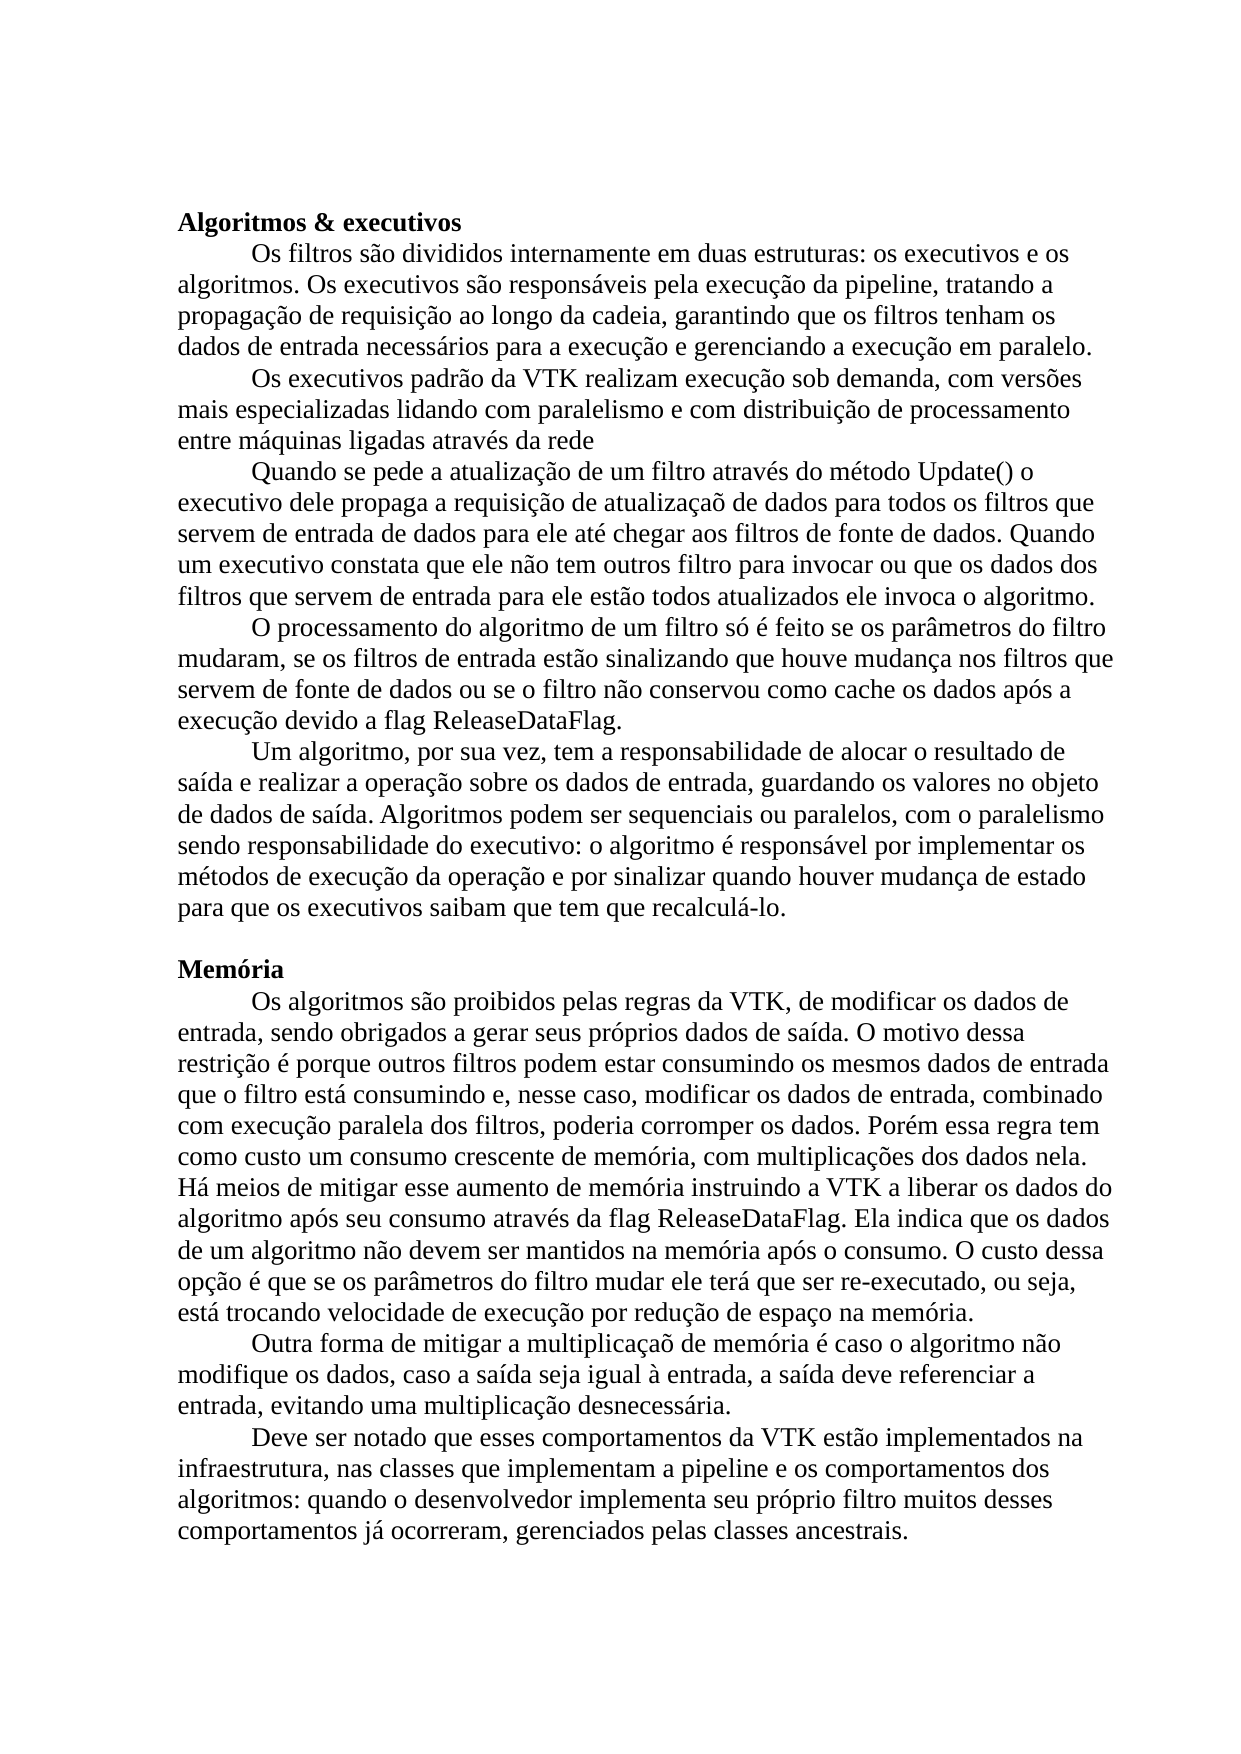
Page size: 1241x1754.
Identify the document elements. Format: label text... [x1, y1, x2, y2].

text Quando se pede a atualização de um filtro através do método Update() o executivo dele propaga a requisição de atualizaçaõ de dados para todos os filtros que servem de entrada de dados para ele até chegar aos filtros de fonte de dados. Quando um executivo constata que ele não tem outros filtro para invocar ou que os dados dos filtros que servem de entrada para ele estão todos atualizados ele invoca o algoritmo. [177, 455, 1122, 611]
text Outra forma de mitigar a multiplicaçaõ de memória é caso o algoritmo não modifique os dados, caso a saída seja igual à entrada, a saída deve referenciar a entrada, evitando uma multiplicação desnecessária. [177, 1327, 1122, 1421]
text O processamento do algoritmo de um filtro só é feito se os parâmetros do filtro mudaram, se os filtros de entrada estão sinalizando que houve mudança nos filtros que servem de fonte de dados ou se o filtro não conservou como cache os dados após a execução devido a flag ReleaseDataFlag. [177, 611, 1122, 735]
text Um algoritmo, por sua vez, tem a responsabilidade de alocar o resultado de saída e realizar a operação sobre os dados de entrada, guardando os valores no objeto de dados de saída. Algoritmos podem ser sequenciais ou paralelos, com o paralelismo sendo responsabilidade do executivo: o algoritmo é responsável por implementar os métodos de execução da operação e por sinalizar quando houver mudança de estado para que os executivos saibam que tem que recalculá-lo. [177, 735, 1122, 922]
text Os filtros são divididos internamente em duas estruturas: os executivos e os algoritmos. Os executivos são responsáveis pela execução da pipeline, tratando a propagação de requisição ao longo da cadeia, garantindo que os filtros tenham os dados de entrada necessários para a execução e gerenciando a execução em paralelo. Os executivos padrão da VTK realizam execução sob demanda, com versões mais especializadas lidando com paralelismo e com distribuição de processamento entre máquinas ligadas através da rede [177, 237, 1122, 455]
text Algoritmos & executivos [177, 206, 1122, 237]
text Os algoritmos são proibidos pelas regras da VTK, de modificar os dados de entrada, sendo obrigados a gerar seus próprios dados de saída. O motivo dessa restrição é porque outros filtros podem estar consumindo os mesmos dados de entrada que o filtro está consumindo e, nesse caso, modificar os dados de entrada, combinado com execução paralela dos filtros, poderia corromper os dados. Porém essa regra tem como custo um consumo crescente de memória, com multiplicações dos dados nela. Há meios de mitigar esse aumento de memória instruindo a VTK a liberar os dados do algoritmo após seu consumo através da flag ReleaseDataFlag. Ela indica que os dados de um algoritmo não devem ser mantidos na memória após o consumo. O custo dessa opção é que se os parâmetros do filtro mudar ele terá que ser re-executado, ou seja, está trocando velocidade de execução por redução de espaço na memória. [177, 984, 1122, 1327]
text Deve ser notado que esses comportamentos da VTK estão implementados na infraestrutura, nas classes que implementam a pipeline e os comportamentos dos algoritmos: quando o desenvolvedor implementa seu próprio filtro muitos desses comportamentos já ocorreram, gerenciados pelas classes ancestrais. [177, 1421, 1122, 1545]
text Memória [177, 953, 1122, 984]
